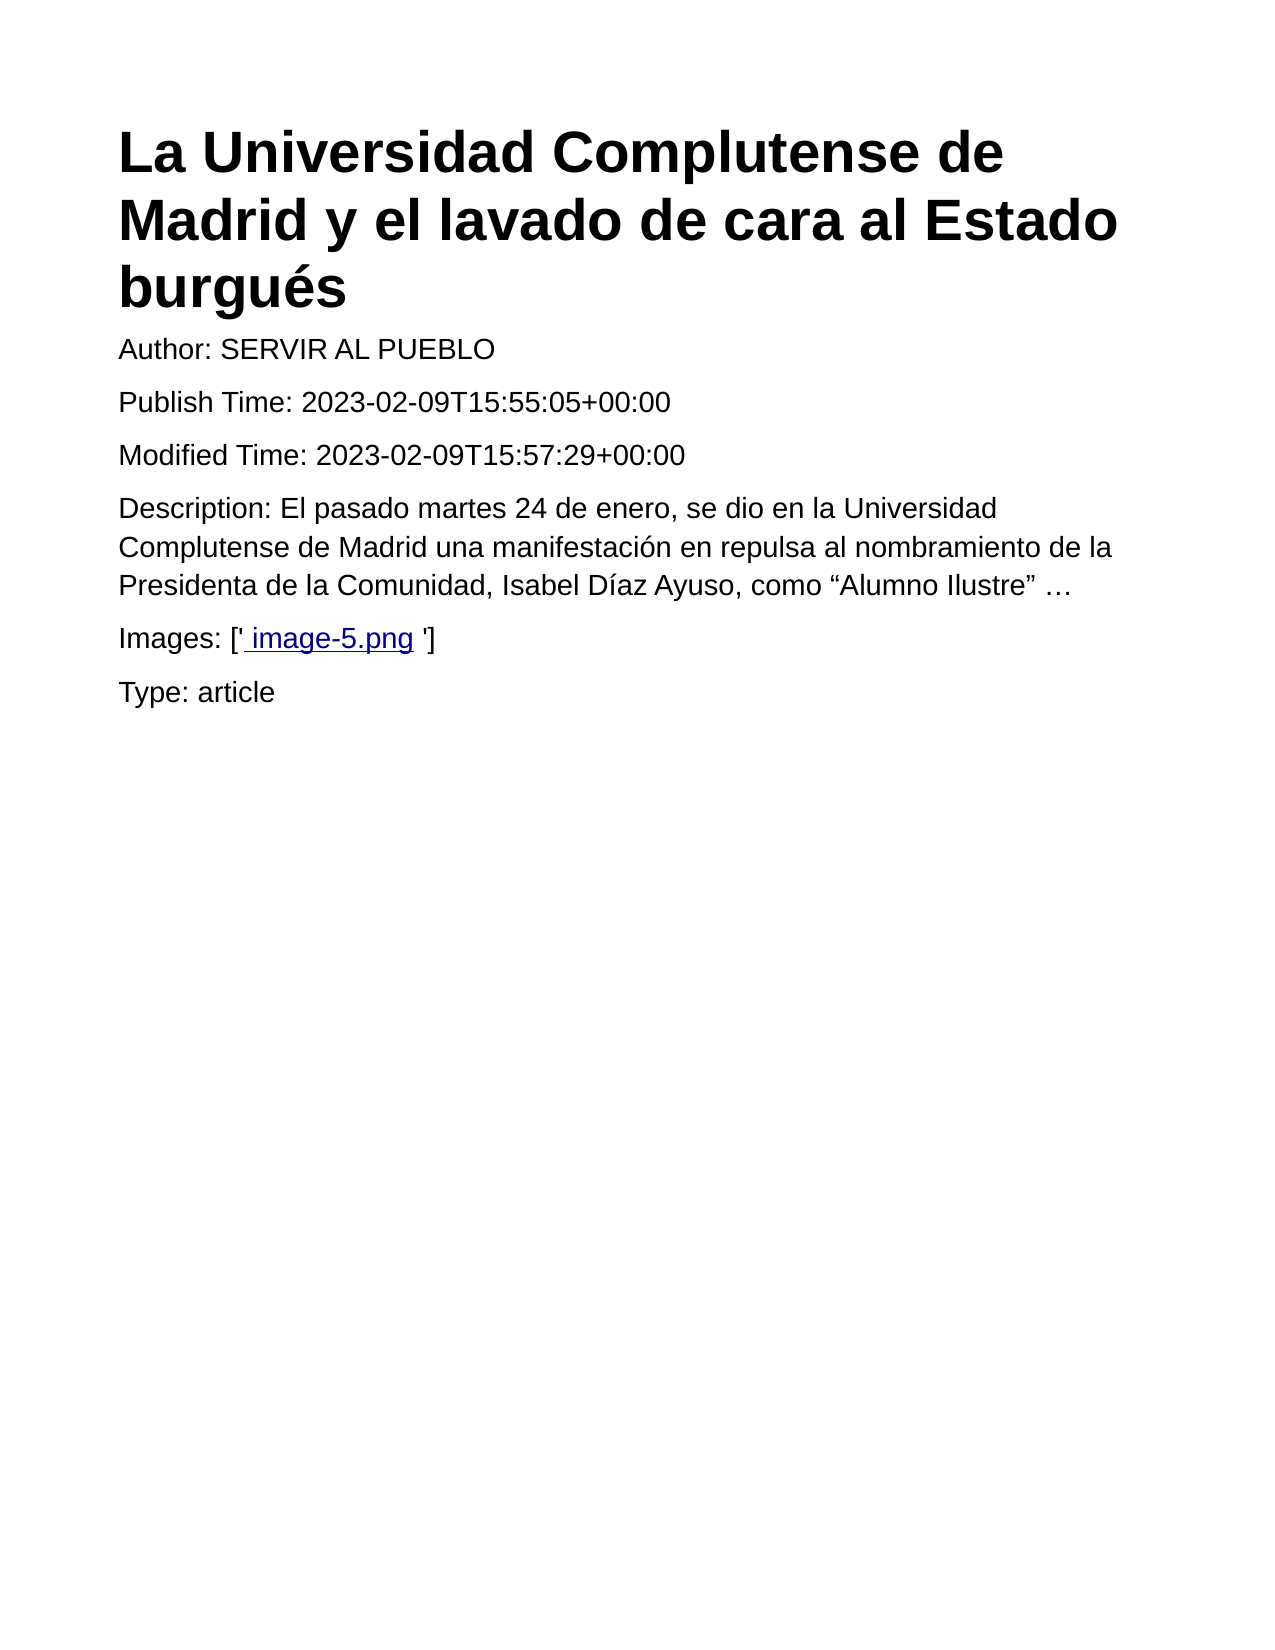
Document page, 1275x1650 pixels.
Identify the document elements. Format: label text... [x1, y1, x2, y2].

text Publish Time: 2023-02-09T15:55:05+00:00 [118, 385, 1157, 418]
text Description: El pasado martes 24 de enero, se dio en la Universidad Complutense de Madrid una manifestación en repulsa al nombramiento de la Presidenta de la Comunidad, Isabel Díaz Ayuso, como “Alumno Ilustre” … [118, 491, 1157, 602]
text Author: SERVIR AL PUEBLO [118, 332, 1157, 365]
subtitle La Universidad Complutense de Madrid y el lavado de cara al Estado burgués [118, 118, 1157, 319]
text Type: article [118, 674, 1157, 708]
text Images: [' image-5.png '] [118, 621, 1157, 655]
text Modified Time: 2023-02-09T15:57:29+00:00 [118, 438, 1157, 472]
